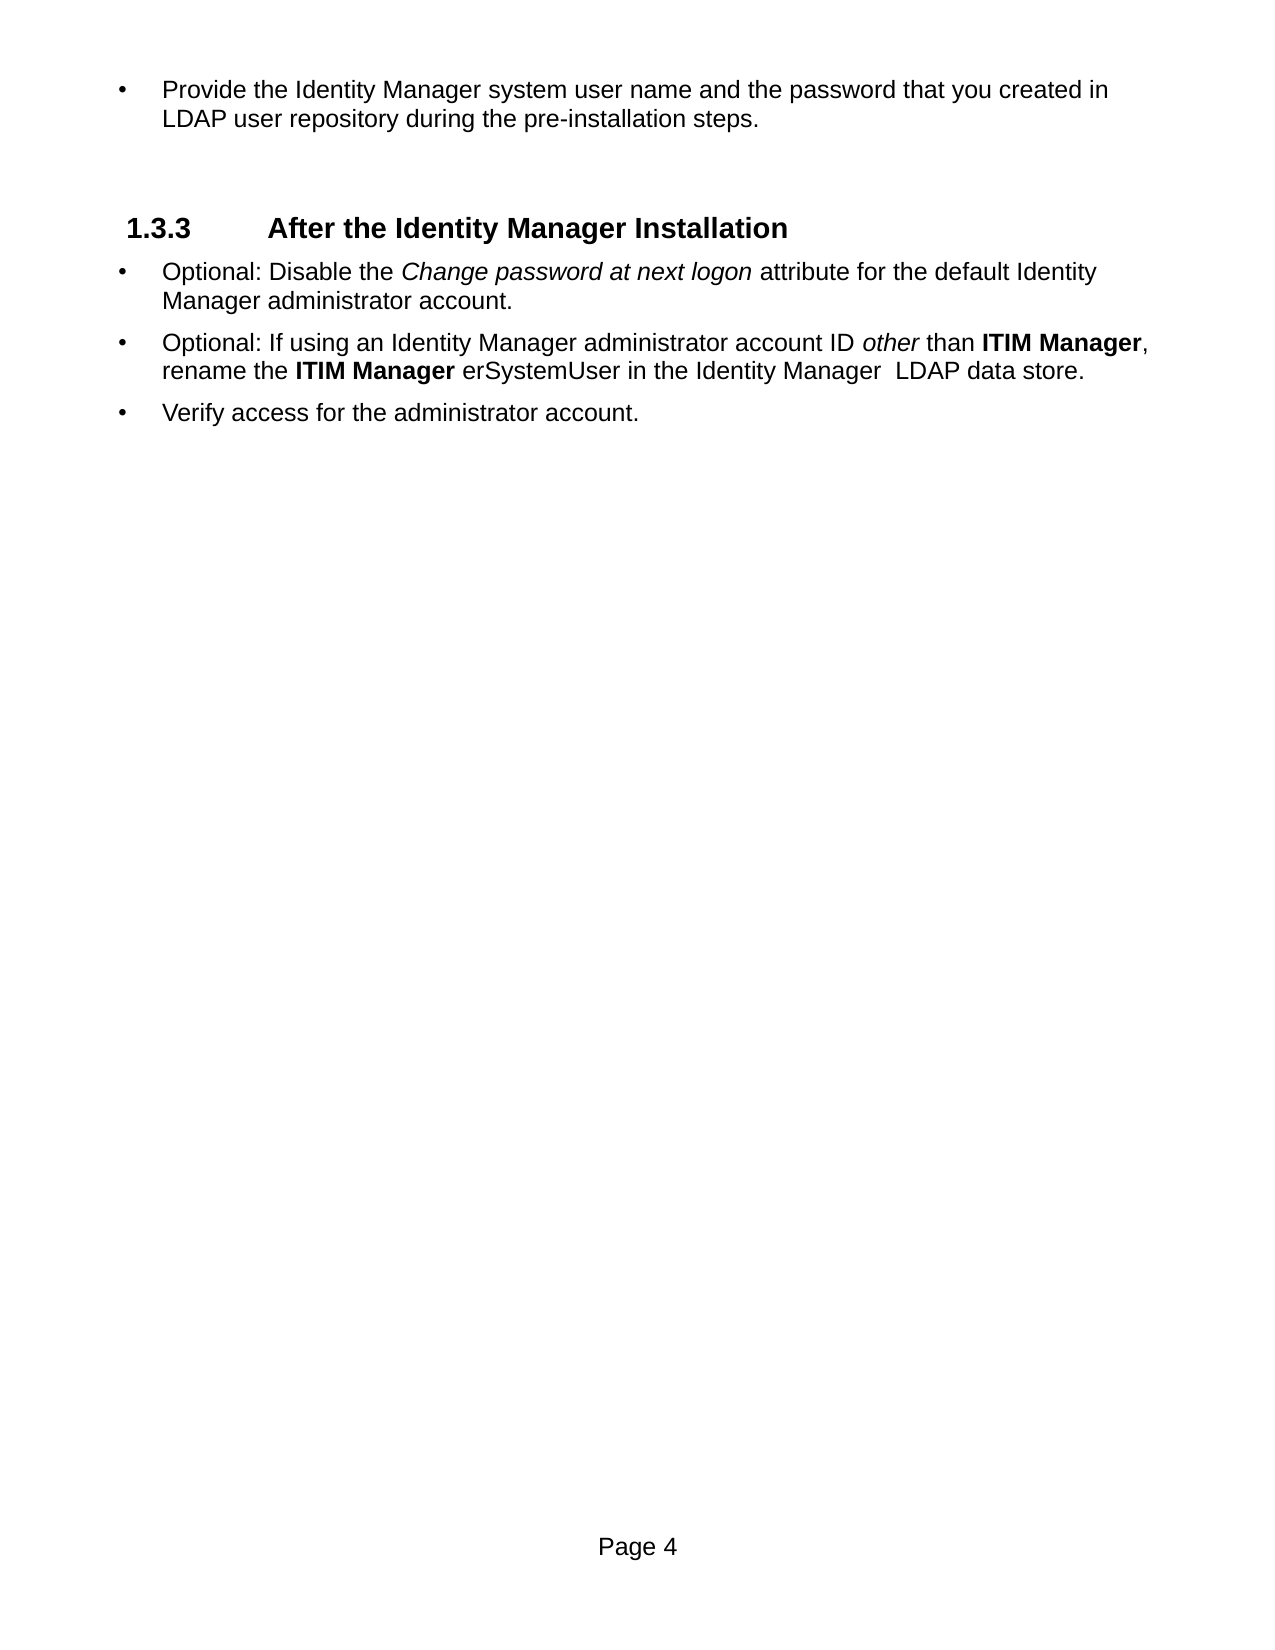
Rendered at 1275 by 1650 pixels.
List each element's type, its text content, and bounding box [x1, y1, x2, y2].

list Optional: Disable the Change password at next logon attribute for the default Identity Manager administrator account. [118, 257, 1157, 315]
list Verify access for the administrator account. [118, 398, 1157, 426]
list Provide the Identity Manager system user name and the password that you created in LDAP user repository during the pre-installation steps. [118, 75, 1157, 133]
subtitle After the Identity Manager Installation [118, 211, 1157, 245]
list Optional: If using an Identity Manager administrator account ID other than ITIM Manager, rename the ITIM Manager erSystemUser in the Identity Manager LDAP data store. [118, 327, 1157, 385]
